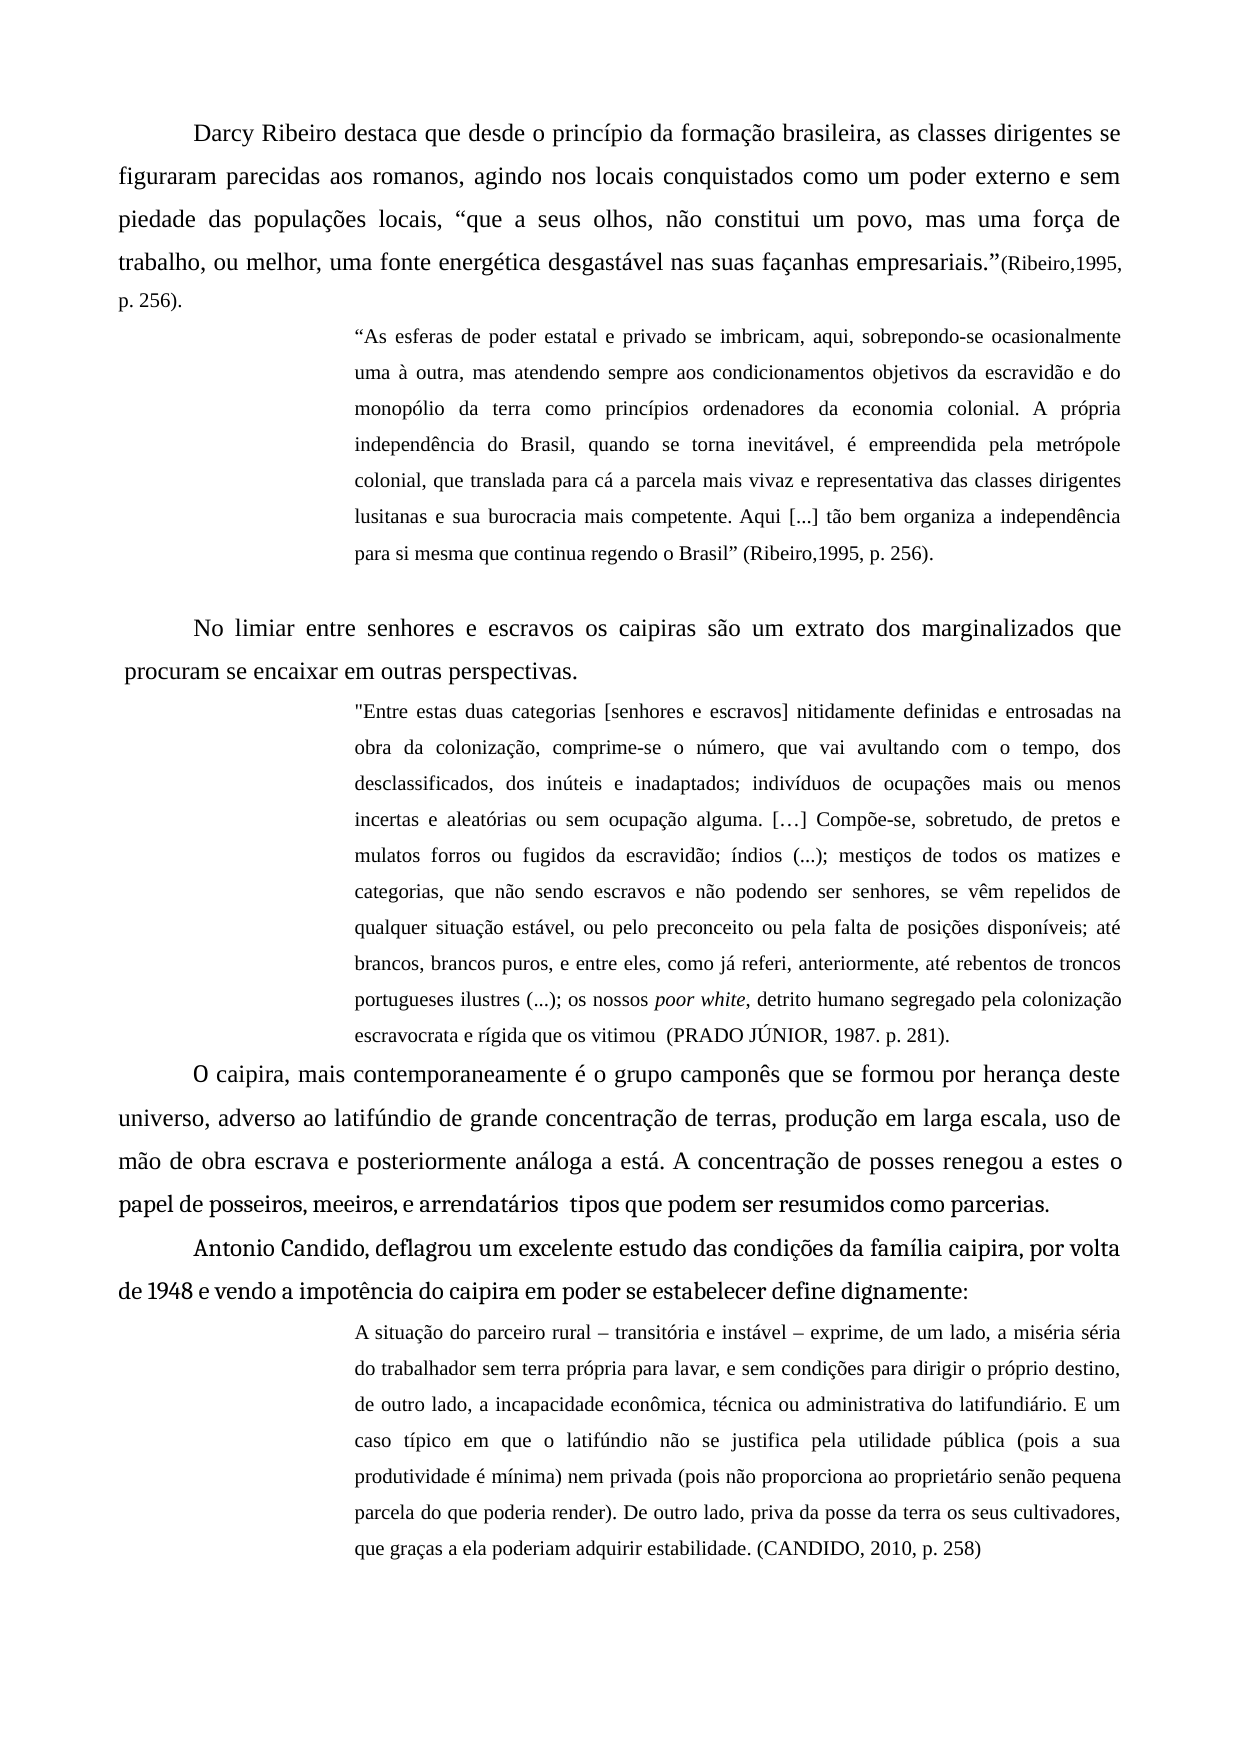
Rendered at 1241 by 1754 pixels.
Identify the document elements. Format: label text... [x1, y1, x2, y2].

text "Entre estas duas categorias [senhores e escravos] nitidamente definidas e entrosadas na obra da colonização, comprime-se o número, que vai avultando com o tempo, dos desclassificados, dos inúteis e inadaptados; indivíduos de ocupações mais ou menos incertas e aleatórias ou sem ocupação alguma. […] Compõe-se, sobretudo, de pretos e mulatos forros ou fugidos da escravidão; índios (...); mestiços de todos os matizes e categorias, que não sendo escravos e não podendo ser senhores, se vêm repelidos de qualquer situação estável, ou pelo preconceito ou pela falta de posições disponíveis; até brancos, brancos puros, e entre eles, como já referi, anteriormente, até rebentos de troncos portugueses ilustres (...); os nossos poor white, detrito humano segregado pela colonização escravocrata e rígida que os vitimou (PRADO JÚNIOR, 1987. p. 281). [354, 699, 1122, 1047]
text Antonio Candido, deflagrou um excelente estudo das condições da família caipira, por volta de 1948 e vendo a impotência do caipira em poder se estabelecer define dignamente: [118, 1233, 1122, 1305]
text No limiar entre senhores e escravos os caipiras são um extrato dos marginalizados que procuram se encaixar em outras perspectivas. [124, 613, 1122, 684]
text “As esferas de poder estatal e privado se imbricam, aqui, sobrepondo-se ocasionalmente uma à outra, mas atendendo sempre aos condicionamentos objetivos da escravidão e do monopólio da terra como princípios ordenadores da economia colonial. A própria independência do Brasil, quando se torna inevitável, é empreendida pela metrópole colonial, que translada para cá a parcela mais vivaz e representativa das classes dirigentes lusitanas e sua burocracia mais competente. Aqui [...] tão bem organiza a independência para si mesma que continua regendo o Brasil” (Ribeiro,1995, p. 256). [354, 324, 1122, 564]
text A situação do parceiro rural – transitória e instável – exprime, de um lado, a miséria séria do trabalhador sem terra própria para lavar, e sem condições para dirigir o próprio destino, de outro lado, a incapacidade econômica, técnica ou administrativa do latifundiário. E um caso típico em que o latifúndio não se justifica pela utilidade pública (pois a sua produtividade é mínima) nem privada (pois não proporciona ao proprietário senão pequena parcela do que poderia render). De outro lado, priva da posse da terra os seus cultivadores, que graças a ela poderiam adquirir estabilidade. (CANDIDO, 2010, p. 258) [354, 1320, 1122, 1560]
text O caipira, mais contemporaneamente é o grupo camponês que se formou por herança deste universo, adverso ao latifúndio de grande concentração de terras, produção em larga escala, uso de mão de obra escrava e posteriormente análoga a está. A concentração de posses renegou a estes o papel de posseiros, meeiros, e arrendatários tipos que podem ser resumidos como parcerias. [118, 1059, 1122, 1219]
text Darcy Ribeiro destaca que desde o princípio da formação brasileira, as classes dirigentes se figuraram parecidas aos romanos, agindo nos locais conquistados como um poder externo e sem piedade das populações locais, “que a seus olhos, não constitui um povo, mas uma força de trabalho, ou melhor, uma fonte energética desgastável nas suas façanhas empresariais.”(Ribeiro,1995, p. 256). [118, 118, 1122, 312]
